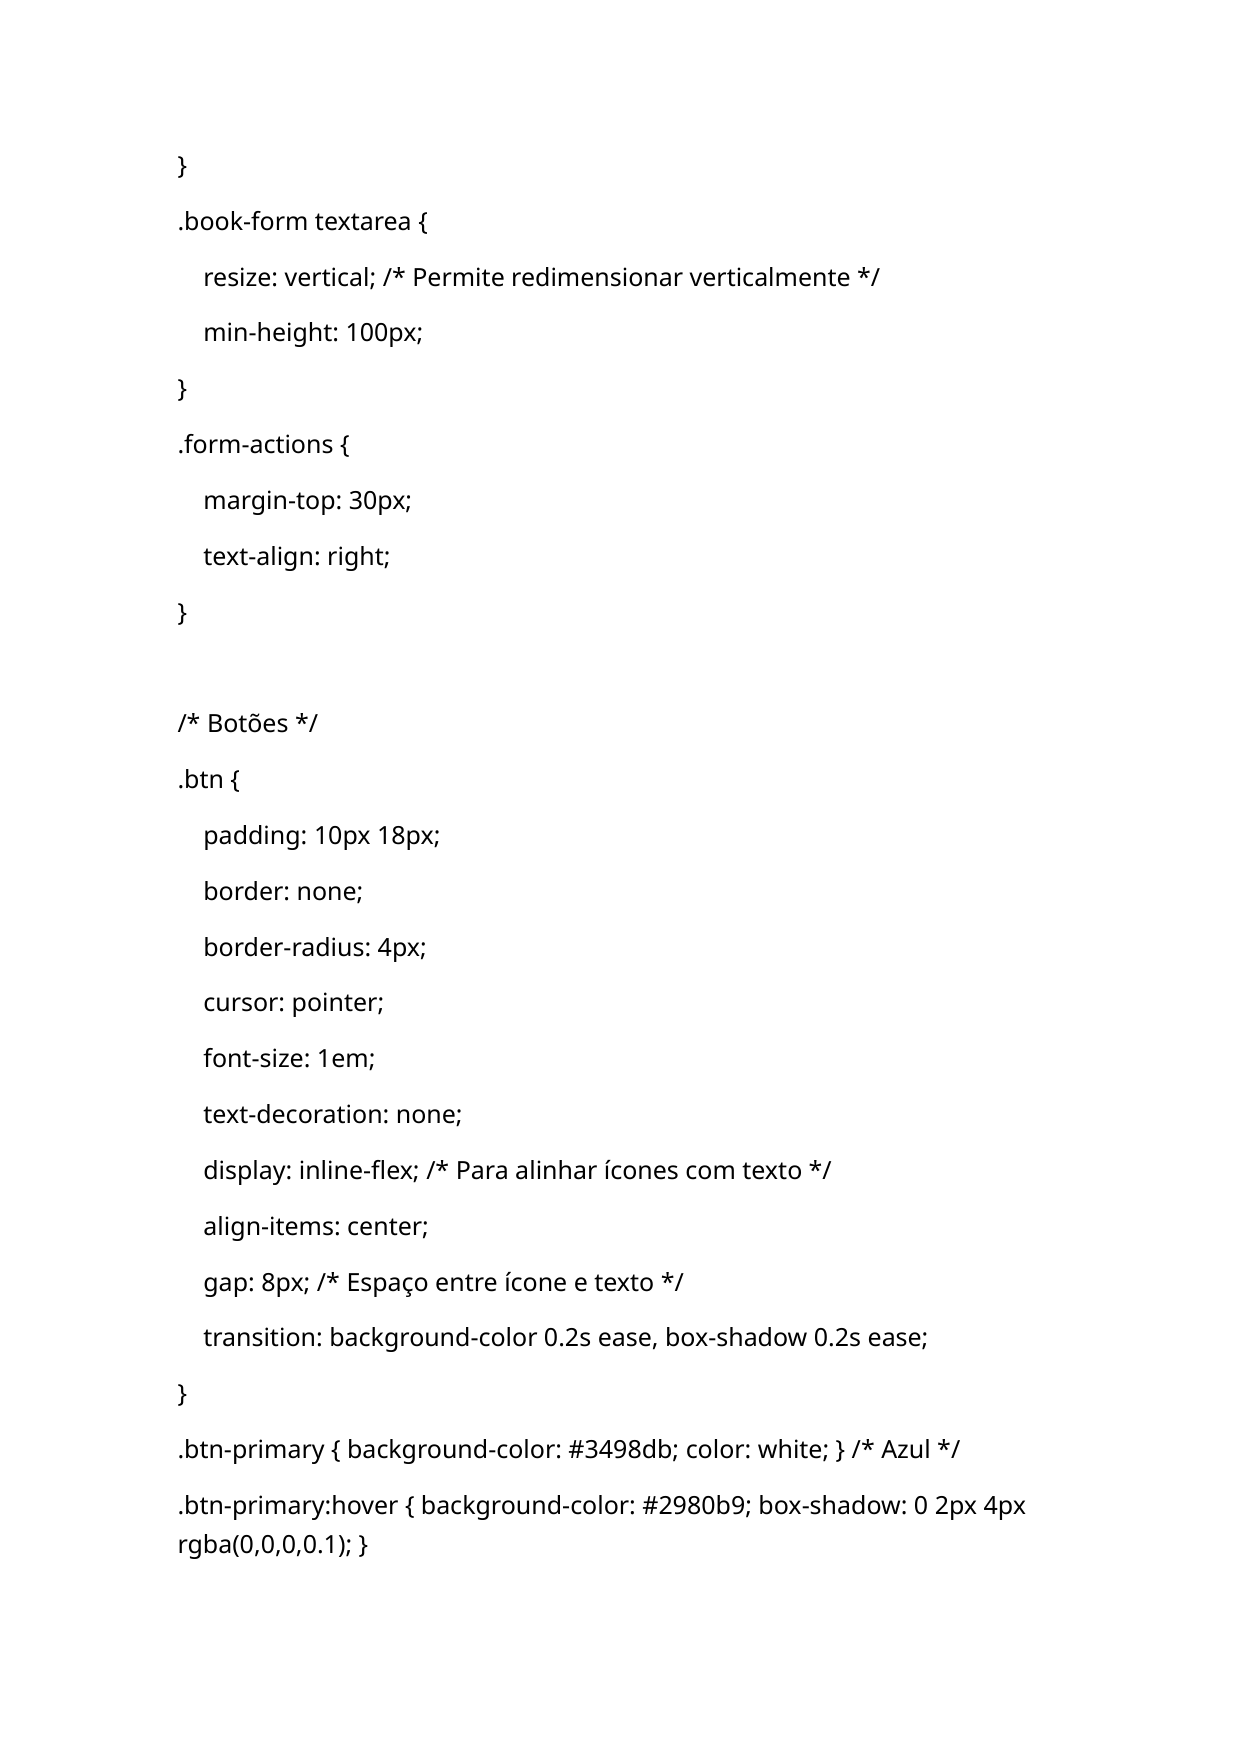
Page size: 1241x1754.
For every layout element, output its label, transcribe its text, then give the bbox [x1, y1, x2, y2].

text .btn-primary { background-color: #3498db; color: white; } /* Azul */ [177, 1432, 1063, 1466]
text .form-actions { [177, 427, 1063, 461]
text font-size: 1em; [177, 1041, 1063, 1075]
text min-height: 100px; [177, 315, 1063, 349]
text border-radius: 4px; [177, 929, 1063, 963]
text } [177, 1376, 1063, 1410]
text } [177, 594, 1063, 628]
text margin-top: 30px; [177, 483, 1063, 517]
text .btn { [177, 762, 1063, 796]
text /* Botões */ [177, 706, 1063, 740]
text transition: background-color 0.2s ease, box-shadow 0.2s ease; [177, 1320, 1063, 1354]
text align-items: center; [177, 1208, 1063, 1242]
text resize: vertical; /* Permite redimensionar verticalmente */ [177, 259, 1063, 293]
text } [177, 148, 1063, 182]
text .book-form textarea { [177, 203, 1063, 237]
text text-align: right; [177, 538, 1063, 572]
text cursor: pointer; [177, 985, 1063, 1019]
text text-decoration: none; [177, 1097, 1063, 1131]
text border: none; [177, 873, 1063, 907]
text gap: 8px; /* Espaço entre ícone e texto */ [177, 1264, 1063, 1298]
text } [177, 371, 1063, 405]
text padding: 10px 18px; [177, 818, 1063, 852]
text .btn-primary:hover { background-color: #2980b9; box-shadow: 0 2px 4px rgba(0,0,0,0.1); } [177, 1488, 1063, 1561]
text display: inline-flex; /* Para alinhar ícones com texto */ [177, 1153, 1063, 1187]
